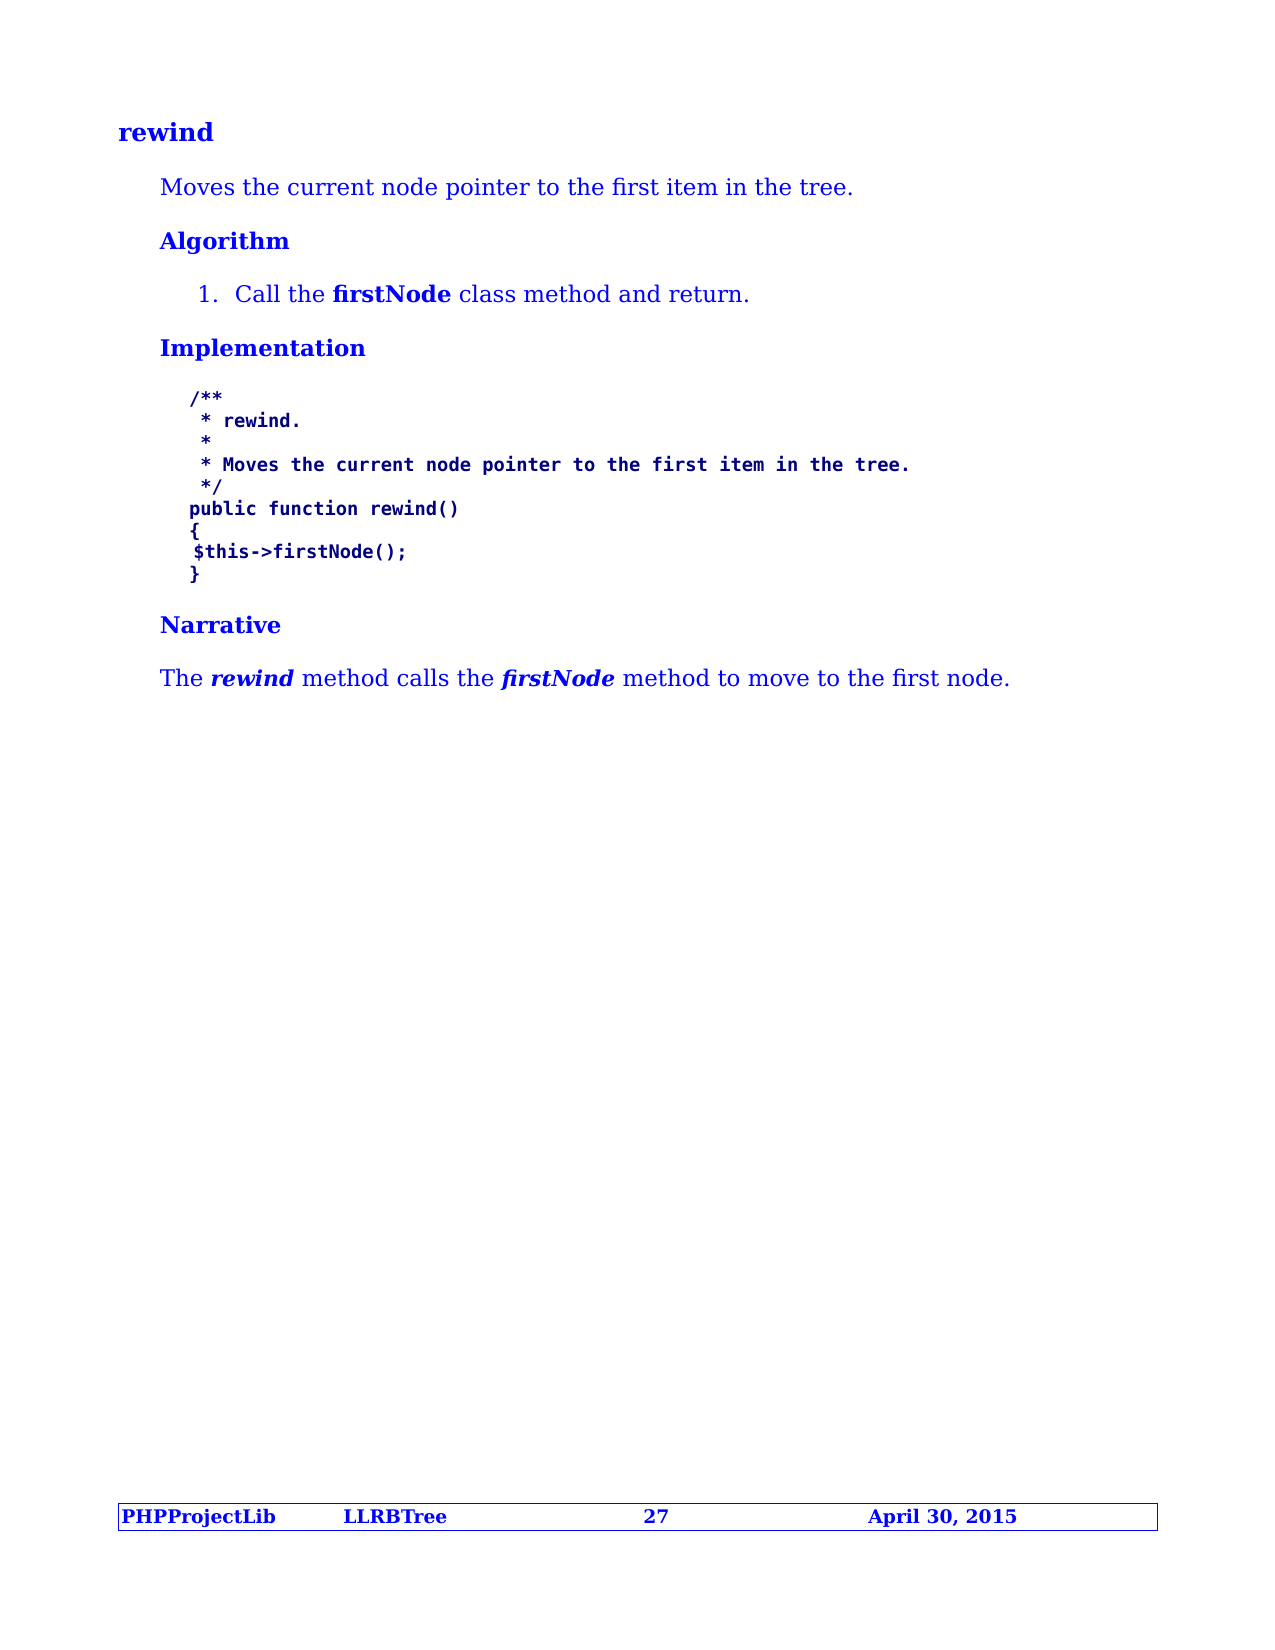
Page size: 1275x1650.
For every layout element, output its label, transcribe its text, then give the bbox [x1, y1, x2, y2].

list */ [189, 476, 1157, 498]
list /** [189, 388, 1157, 410]
list { [189, 520, 1157, 542]
text Implementation [159, 335, 1157, 362]
text Narrative [159, 612, 1157, 639]
list $this->firstNode(); [189, 542, 1157, 563]
list * [189, 432, 1157, 454]
text The rewind method calls the firstNode method to move to the first node. [159, 666, 1157, 692]
text Algorithm [159, 227, 1157, 254]
title rewind [118, 118, 1157, 147]
list * Moves the current node pointer to the first item in the tree. [189, 454, 1157, 476]
list Call the firstNode class method and return. [197, 281, 1157, 308]
text Moves the current node pointer to the first item in the tree. [159, 174, 1157, 201]
list * rewind. [189, 410, 1157, 432]
list } [189, 563, 1157, 585]
list public function rewind() [189, 498, 1157, 520]
